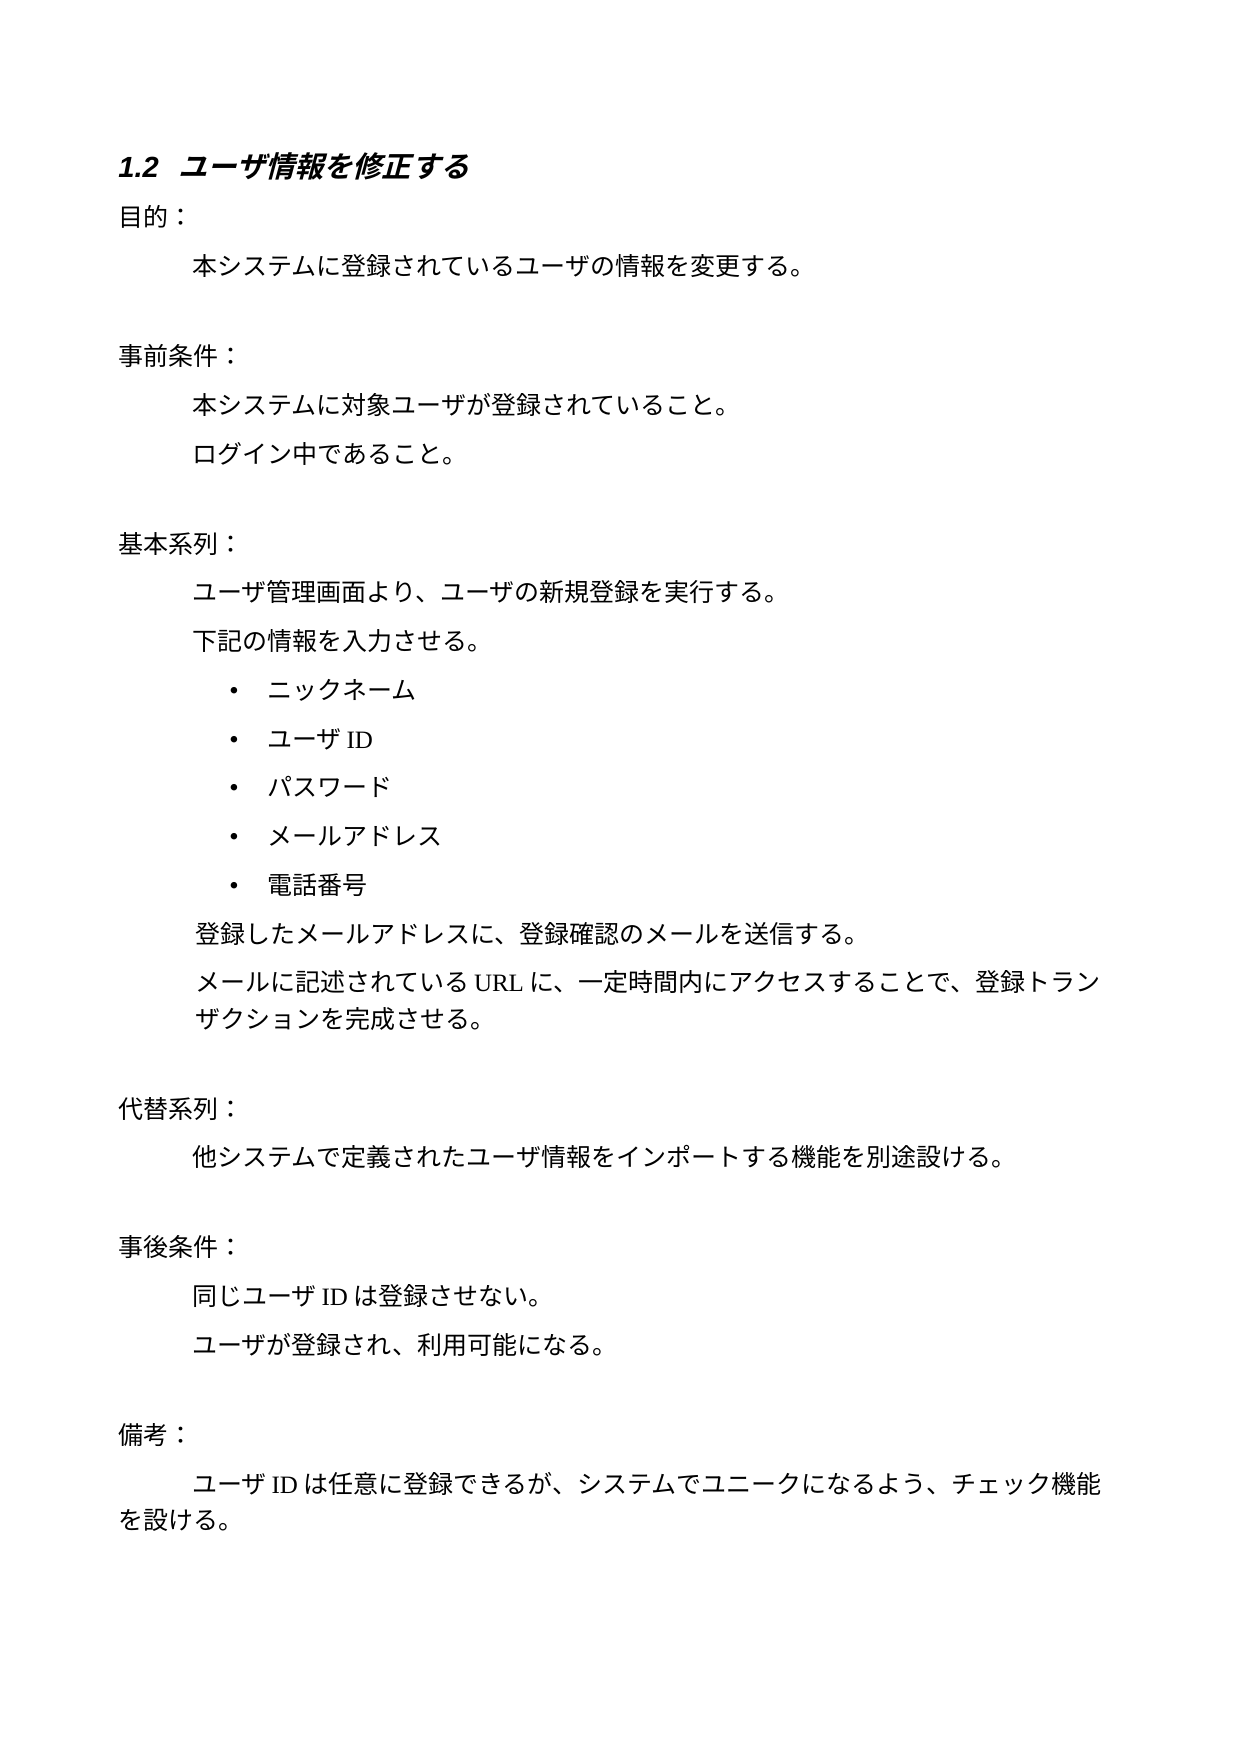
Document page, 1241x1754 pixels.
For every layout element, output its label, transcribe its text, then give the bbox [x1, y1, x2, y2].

text 備考： [118, 1415, 1122, 1452]
text メールに記述されているURLに、一定時間内にアクセスすることで、登録トランザクションを完成させる。 [195, 963, 1122, 1035]
subtitle ユーザ情報を修正する [118, 143, 1122, 185]
text ユーザが登録され、利用可能になる。 [118, 1325, 1122, 1362]
text ユーザIDは任意に登録できるが、システムでユニークになるよう、チェック機能を設ける。 [118, 1464, 1122, 1537]
list ユーザID [229, 719, 1122, 755]
text 本システムに対象ユーザが登録されていること。 [118, 385, 1122, 422]
text ログイン中であること。 [118, 434, 1122, 470]
text 代替系列： [118, 1089, 1122, 1125]
text 登録したメールアドレスに、登録確認のメールを送信する。 [195, 914, 1122, 950]
text 事前条件： [118, 337, 1122, 373]
text 本システムに登録されているユーザの情報を変更する。 [192, 247, 1122, 283]
text ユーザ管理画面より、ユーザの新規登録を実行する。 [118, 573, 1122, 609]
text 他システムで定義されたユーザ情報をインポートする機能を別途設ける。 [118, 1138, 1122, 1174]
text 事後条件： [118, 1228, 1122, 1264]
list ニックネーム [229, 670, 1122, 707]
text 基本系列： [118, 524, 1122, 560]
list 電話番号 [229, 865, 1122, 902]
text 目的： [118, 198, 1122, 234]
list パスワード [229, 768, 1122, 804]
text 同じユーザIDは登録させない。 [118, 1277, 1122, 1313]
text 下記の情報を入力させる。 [118, 622, 1122, 658]
list メールアドレス [229, 817, 1122, 853]
